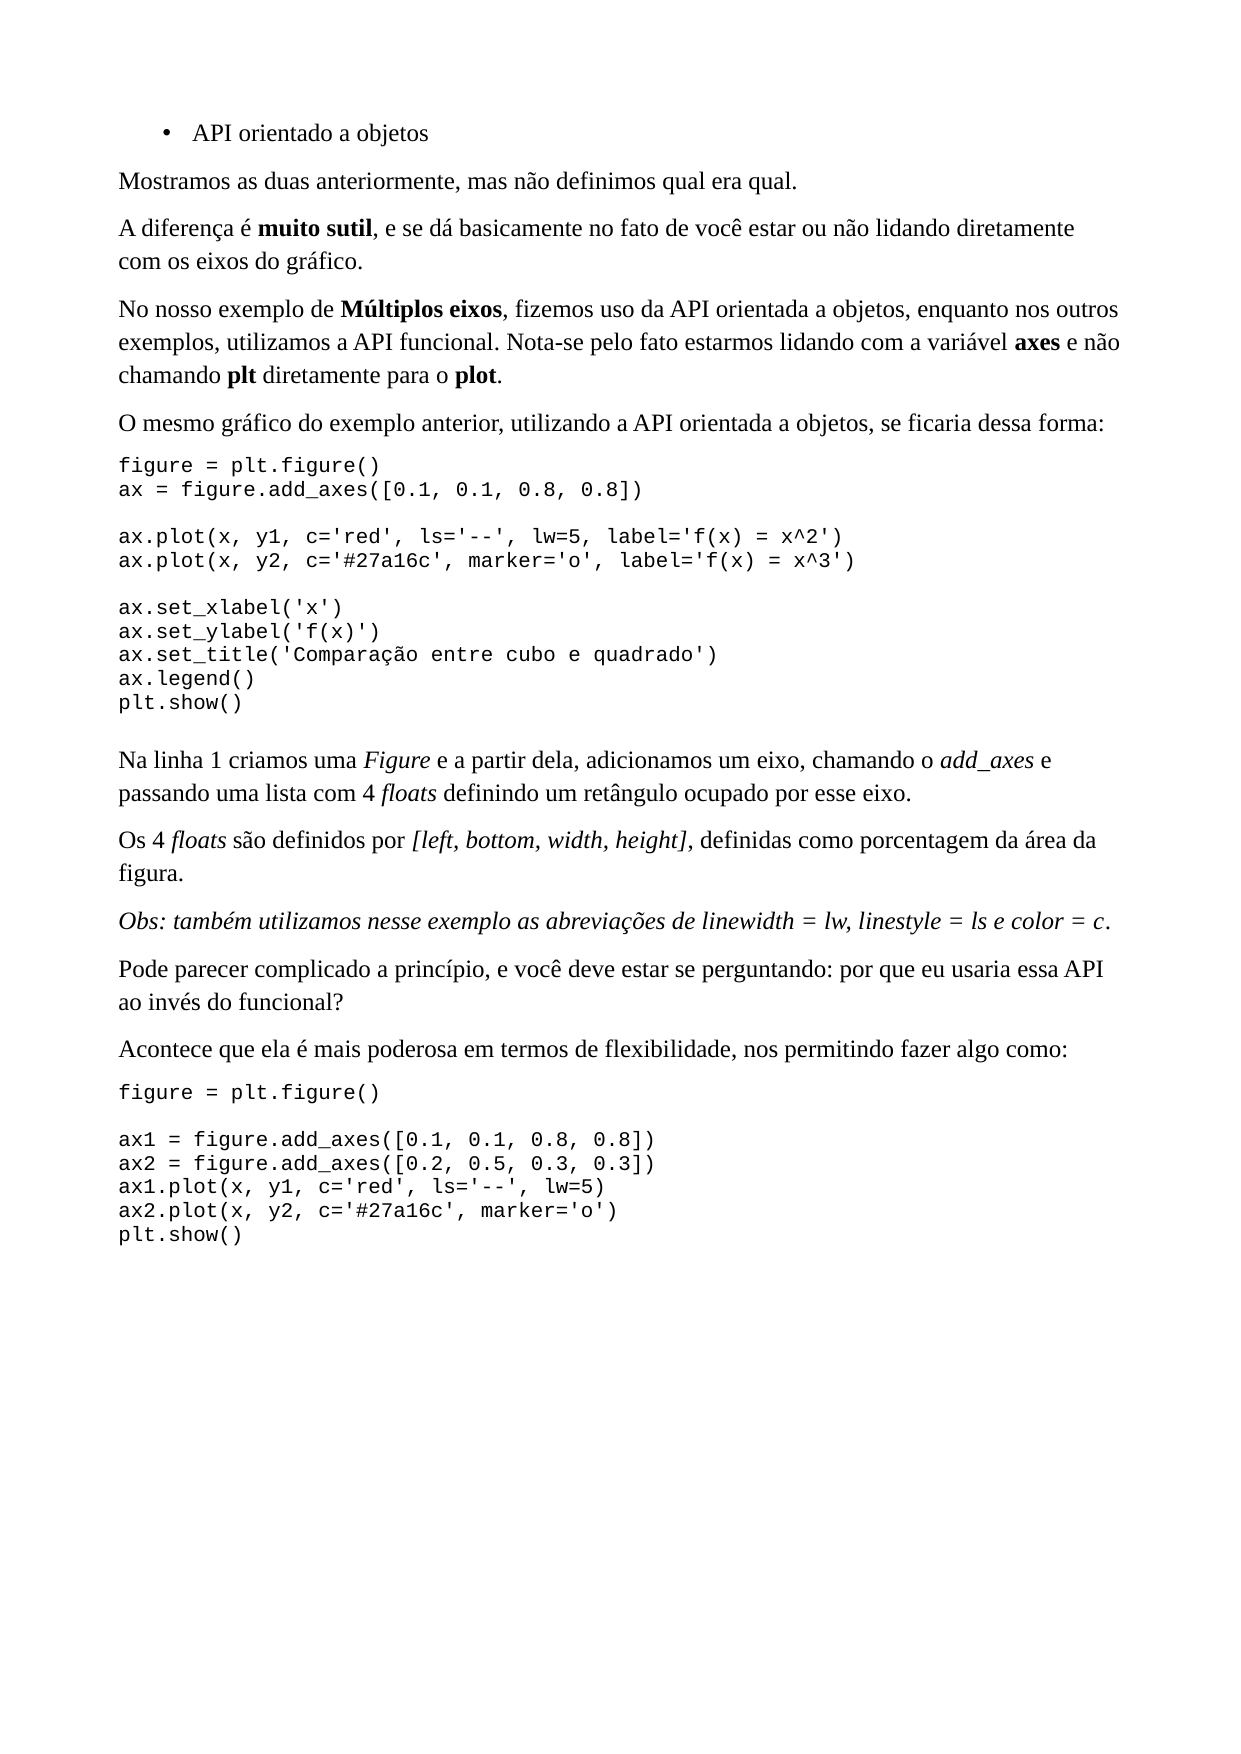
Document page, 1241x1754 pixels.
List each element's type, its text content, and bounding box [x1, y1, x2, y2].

text No nosso exemplo de Múltiplos eixos, fizemos uso da API orientada a objetos, enquanto nos outros exemplos, utilizamos a API funcional. Nota-se pelo fato estarmos lidando com a variável axes e não chamando plt diretamente para o plot. [118, 294, 1122, 389]
text ax2.plot(x, y2, c='#27a16c', marker='o') [118, 1200, 1122, 1224]
text Os 4 floats são definidos por [left, bottom, width, height], definidas como porcentagem da área da figura. [118, 825, 1122, 887]
text ax2 = figure.add_axes([0.2, 0.5, 0.3, 0.3]) [118, 1153, 1122, 1176]
text Mostramos as duas anteriormente, mas não definimos qual era qual. [118, 166, 1122, 194]
text A diferença é muito sutil, e se dá basicamente no fato de você estar ou não lidando diretamente com os eixos do gráfico. [118, 213, 1122, 275]
text ax = figure.add_axes([0.1, 0.1, 0.8, 0.8]) [118, 479, 1122, 502]
text ax.legend() [118, 668, 1122, 692]
text ax1 = figure.add_axes([0.1, 0.1, 0.8, 0.8]) [118, 1129, 1122, 1153]
text ax.set_title('Comparação entre cubo e quadrado') [118, 644, 1122, 668]
text ax.set_ylabel('f(x)') [118, 621, 1122, 644]
text Obs: também utilizamos nesse exemplo as abreviações de linewidth = lw, linestyle = ls e color = c. [118, 906, 1122, 935]
text ax.plot(x, y2, c='#27a16c', marker='o', label='f(x) = x^3') [118, 550, 1122, 573]
text plt.show() [118, 1224, 1122, 1247]
list API orientado a objetos [162, 118, 1122, 147]
text figure = plt.figure() [118, 1082, 1122, 1106]
text Acontece que ela é mais poderosa em termos de flexibilidade, nos permitindo fazer algo como: [118, 1034, 1122, 1063]
text Na linha 1 criamos uma Figure e a partir dela, adicionamos um eixo, chamando o add_axes e passando uma lista com 4 floats definindo um retângulo ocupado por esse eixo. [118, 745, 1122, 807]
text ax.set_xlabel('x') [118, 597, 1122, 621]
text ax.plot(x, y1, c='red', ls='--', lw=5, label='f(x) = x^2') [118, 526, 1122, 550]
text O mesmo gráfico do exemplo anterior, utilizando a API orientada a objetos, se ficaria dessa forma: [118, 408, 1122, 436]
text plt.show() [118, 692, 1122, 715]
text Pode parecer complicado a princípio, e você deve estar se perguntando: por que eu usaria essa API ao invés do funcional? [118, 954, 1122, 1015]
text ax1.plot(x, y1, c='red', ls='--', lw=5) [118, 1176, 1122, 1200]
text figure = plt.figure() [118, 455, 1122, 479]
